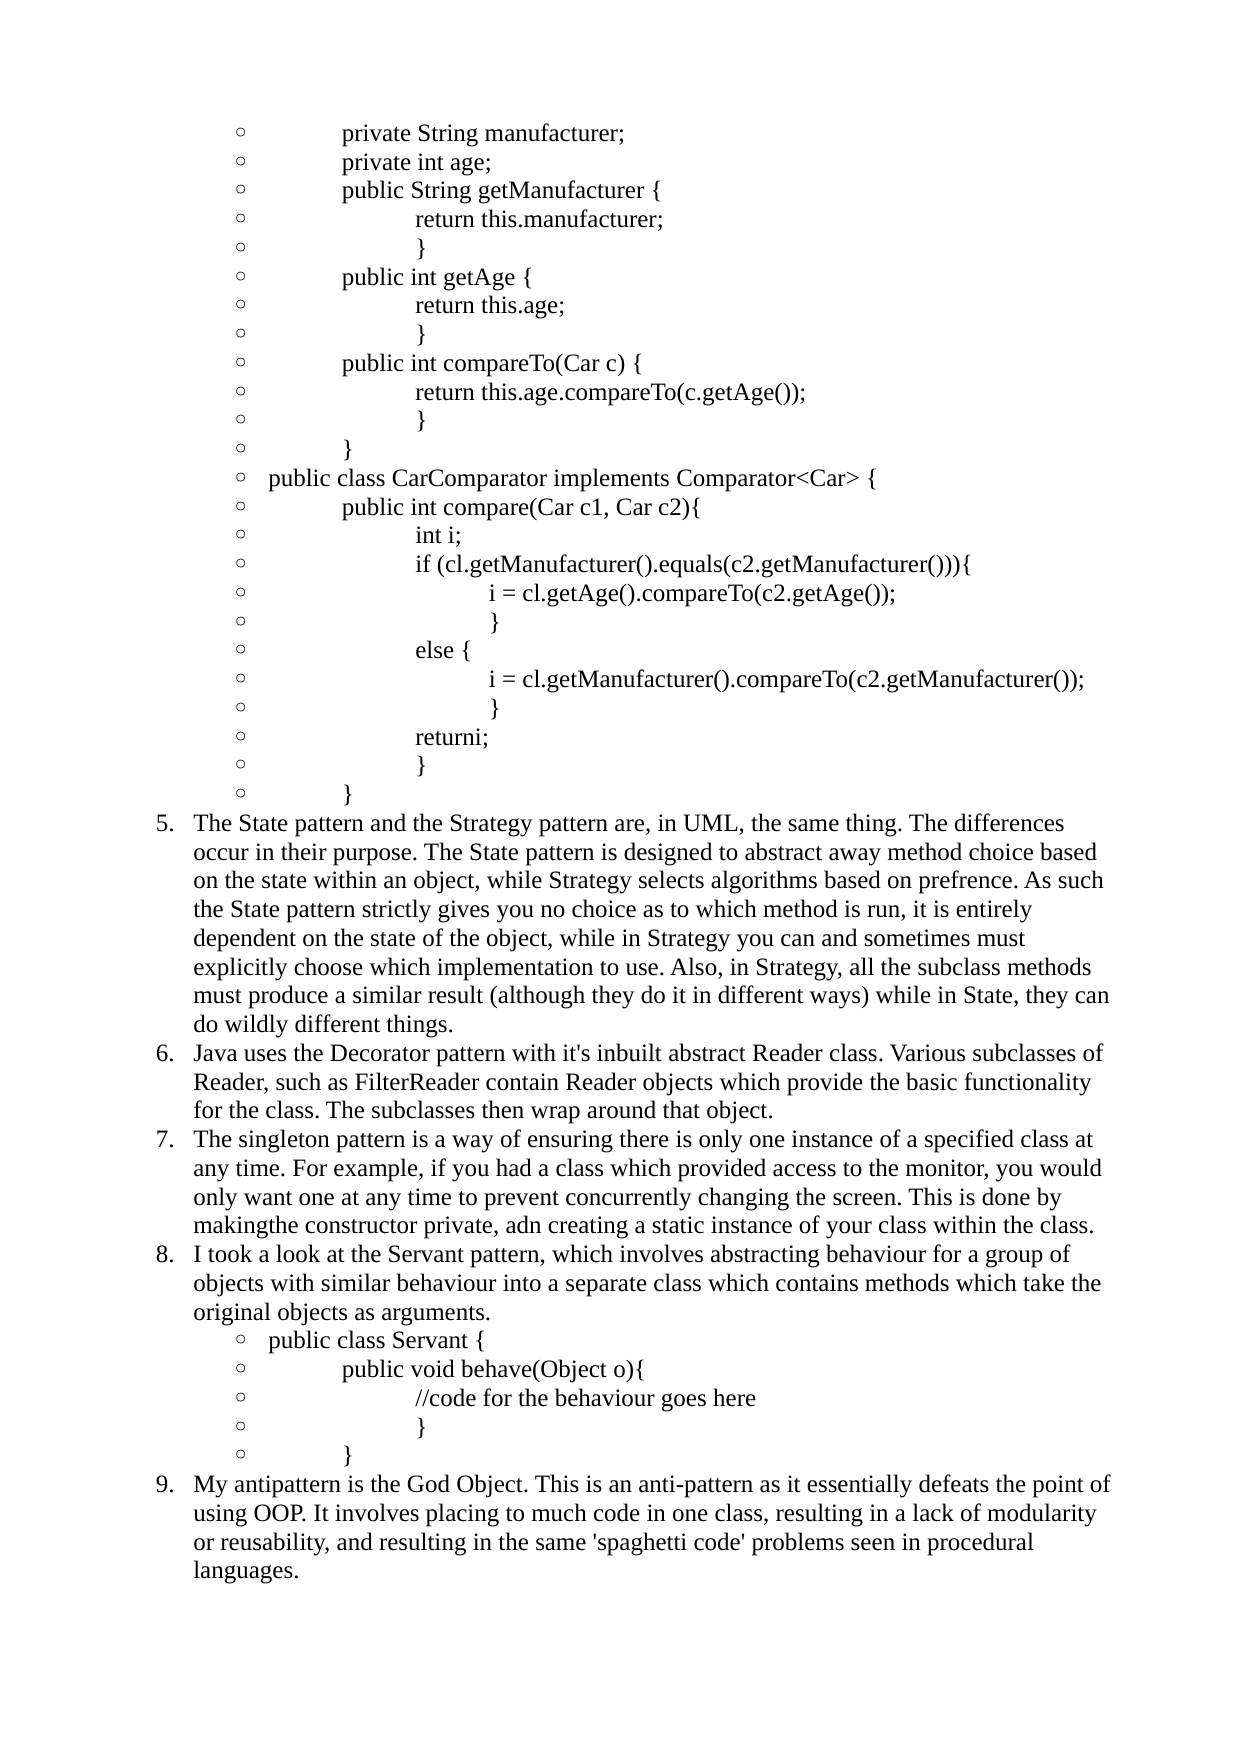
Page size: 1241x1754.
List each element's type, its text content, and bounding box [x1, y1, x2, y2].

list private int age; [231, 147, 1122, 176]
list The State pattern and the Strategy pattern are, in UML, the same thing. The differences occur in their purpose. The State pattern is designed to abstract away method choice based on the state within an object, while Strategy selects algorithms based on prefrence. As such the State pattern strictly gives you no choice as to which method is run, it is entirely dependent on the state of the object, while in Strategy you can and sometimes must explicitly choose which implementation to use. Also, in Strategy, all the subclass methods must produce a similar result (although they do it in different ways) while in State, they can do wildly different things. [156, 808, 1122, 1038]
list } [231, 779, 1122, 808]
list public class Servant { [231, 1326, 1122, 1354]
list } [231, 1412, 1122, 1441]
list } [231, 1441, 1122, 1469]
list Java uses the Decorator pattern with it's inbuilt abstract Reader class. Various subclasses of Reader, such as FilterReader contain Reader objects which provide the basic functionality for the class. The subclasses then wrap around that object. [156, 1038, 1122, 1124]
list return this.age.compareTo(c.getAge()); [231, 377, 1122, 406]
list public class CarComparator implements Comparator<Car> { [231, 463, 1122, 492]
list i = cl.getManufacturer().compareTo(c2.getManufacturer()); [231, 664, 1122, 693]
list return this.age; [231, 291, 1122, 319]
list public int compareTo(Car c) { [231, 348, 1122, 377]
list i = cl.getAge().compareTo(c2.getAge()); [231, 578, 1122, 607]
list public String getManufacturer { [231, 176, 1122, 204]
list } [231, 693, 1122, 722]
list } [231, 751, 1122, 779]
list public int compare(Car c1, Car c2){ [231, 492, 1122, 521]
list int i; [231, 521, 1122, 549]
list public int getAge { [231, 262, 1122, 291]
list } [231, 319, 1122, 348]
list } [231, 233, 1122, 262]
list //code for the behaviour goes here [231, 1383, 1122, 1412]
list return this.manufacturer; [231, 204, 1122, 233]
list } [231, 434, 1122, 463]
list I took a look at the Servant pattern, which involves abstracting behaviour for a group of objects with similar behaviour into a separate class which contains methods which take the original objects as arguments. [156, 1239, 1122, 1326]
list private String manufacturer; [231, 118, 1122, 147]
list My antipattern is the God Object. This is an anti-pattern as it essentially defeats the point of using OOP. It involves placing to much code in one class, resulting in a lack of modularity or reusability, and resulting in the same 'spaghetti code' problems seen in procedural languages. [156, 1469, 1122, 1584]
list The singleton pattern is a way of ensuring there is only one instance of a specified class at any time. For example, if you had a class which provided access to the monitor, you would only want one at any time to prevent concurrently changing the screen. This is done by makingthe constructor private, adn creating a static instance of your class within the class. [156, 1124, 1122, 1239]
list if (cl.getManufacturer().equals(c2.getManufacturer())){ [231, 549, 1122, 578]
list public void behave(Object o){ [231, 1354, 1122, 1383]
list returni; [231, 722, 1122, 751]
list } [231, 406, 1122, 434]
list } [231, 607, 1122, 636]
list else { [231, 636, 1122, 664]
